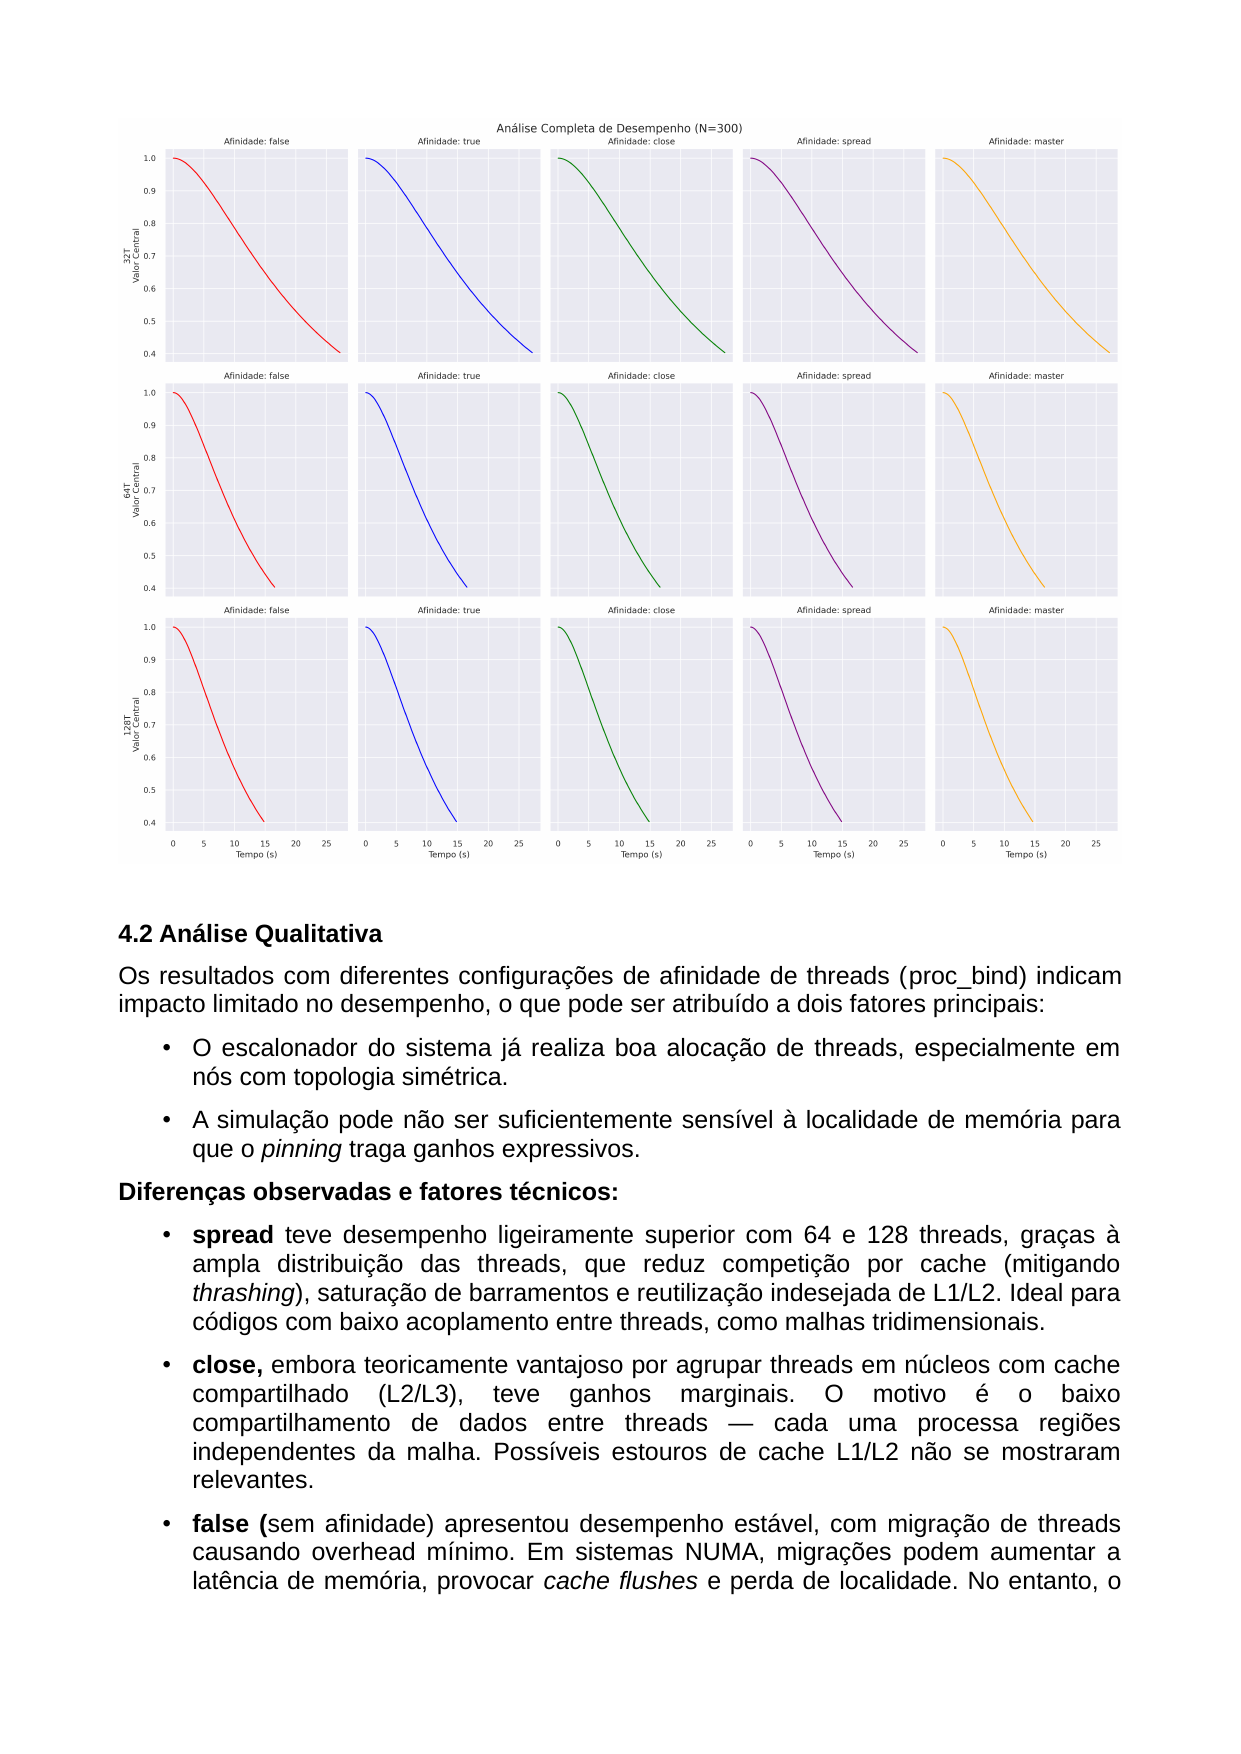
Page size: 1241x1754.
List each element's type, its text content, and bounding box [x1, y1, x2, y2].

list close, embora teoricamente vantajoso por agrupar threads em núcleos com cache compartilhado (L2/L3), teve ganhos marginais. O motivo é o baixo compartilhamento de dados entre threads — cada uma processa regiões independentes da malha. Possíveis estouros de cache L1/L2 não se mostraram relevantes. [162, 1350, 1122, 1494]
list spread teve desempenho ligeiramente superior com 64 e 128 threads, graças à ampla distribuição das threads, que reduz competição por cache (mitigando thrashing), saturação de barramentos e reutilização indesejada de L1/L2. Ideal para códigos com baixo acoplamento entre threads, como malhas tridimensionais. [162, 1220, 1122, 1336]
text Diferenças observadas e fatores técnicos: [118, 1177, 1122, 1206]
list false (sem afinidade) apresentou desempenho estável, com migração de threads causando overhead mínimo. Em sistemas NUMA, migrações podem aumentar a latência de memória, provocar cache flushes e perda de localidade. No entanto, o [162, 1508, 1122, 1595]
list A simulação pode não ser suficientemente sensível à localidade de memória para que o pinning traga ganhos expressivos. [162, 1105, 1122, 1162]
picture [118, 118, 1123, 864]
text Os resultados com diferentes configurações de afinidade de threads (proc_bind) indicam impacto limitado no desempenho, o que pode ser atribuído a dois fatores principais: [118, 961, 1122, 1018]
subtitle 4.2 Análise Qualitativa [118, 919, 1122, 948]
list O escalonador do sistema já realiza boa alocação de threads, especialmente em nós com topologia simétrica. [162, 1033, 1122, 1090]
